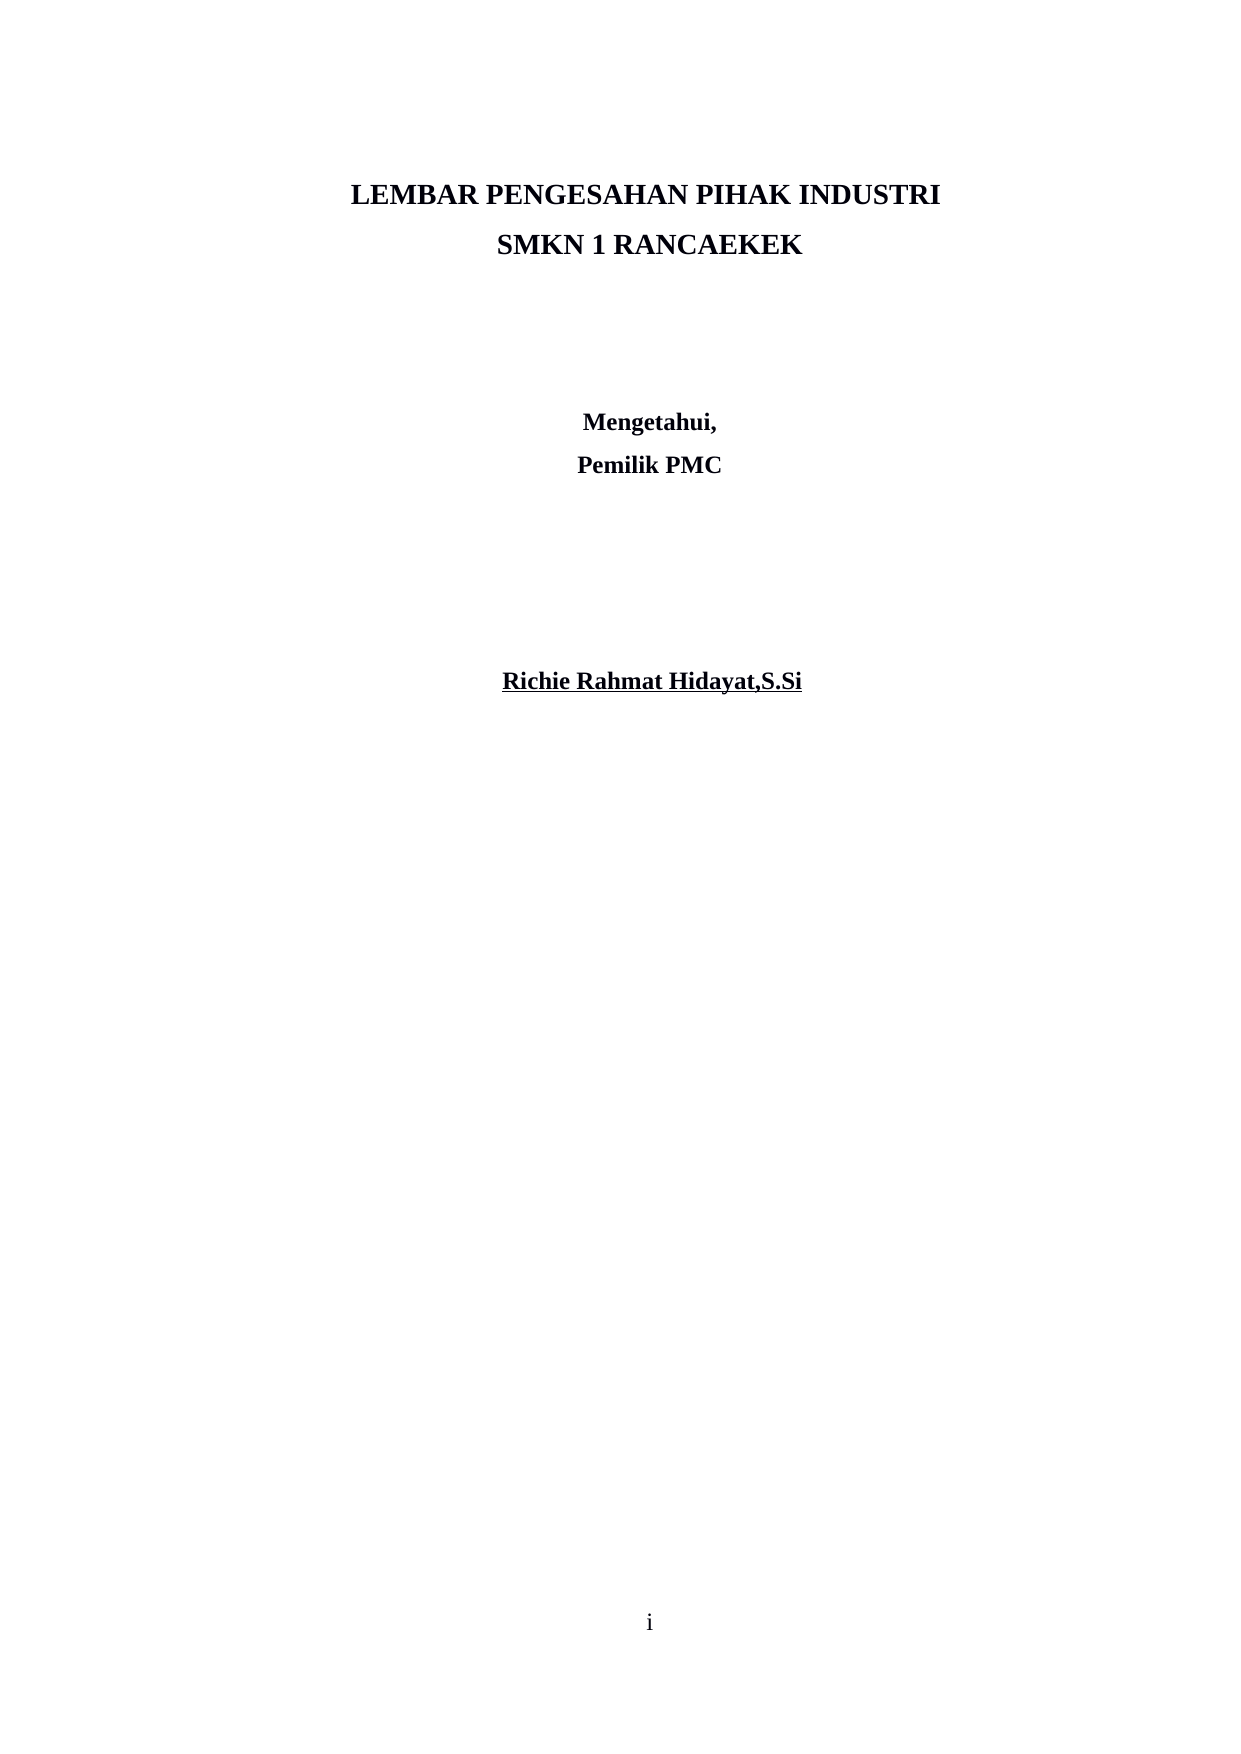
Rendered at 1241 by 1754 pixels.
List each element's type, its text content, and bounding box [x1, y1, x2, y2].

text Pemilik PMC [236, 450, 1063, 479]
text SMKN 1 RANCAEKEK [236, 227, 1063, 261]
text Richie Rahmat Hidayat,S.Si [236, 666, 1063, 695]
text Mengetahui, [236, 407, 1063, 436]
text LEMBAR PENGESAHAN PIHAK INDUSTRI [236, 177, 1063, 211]
